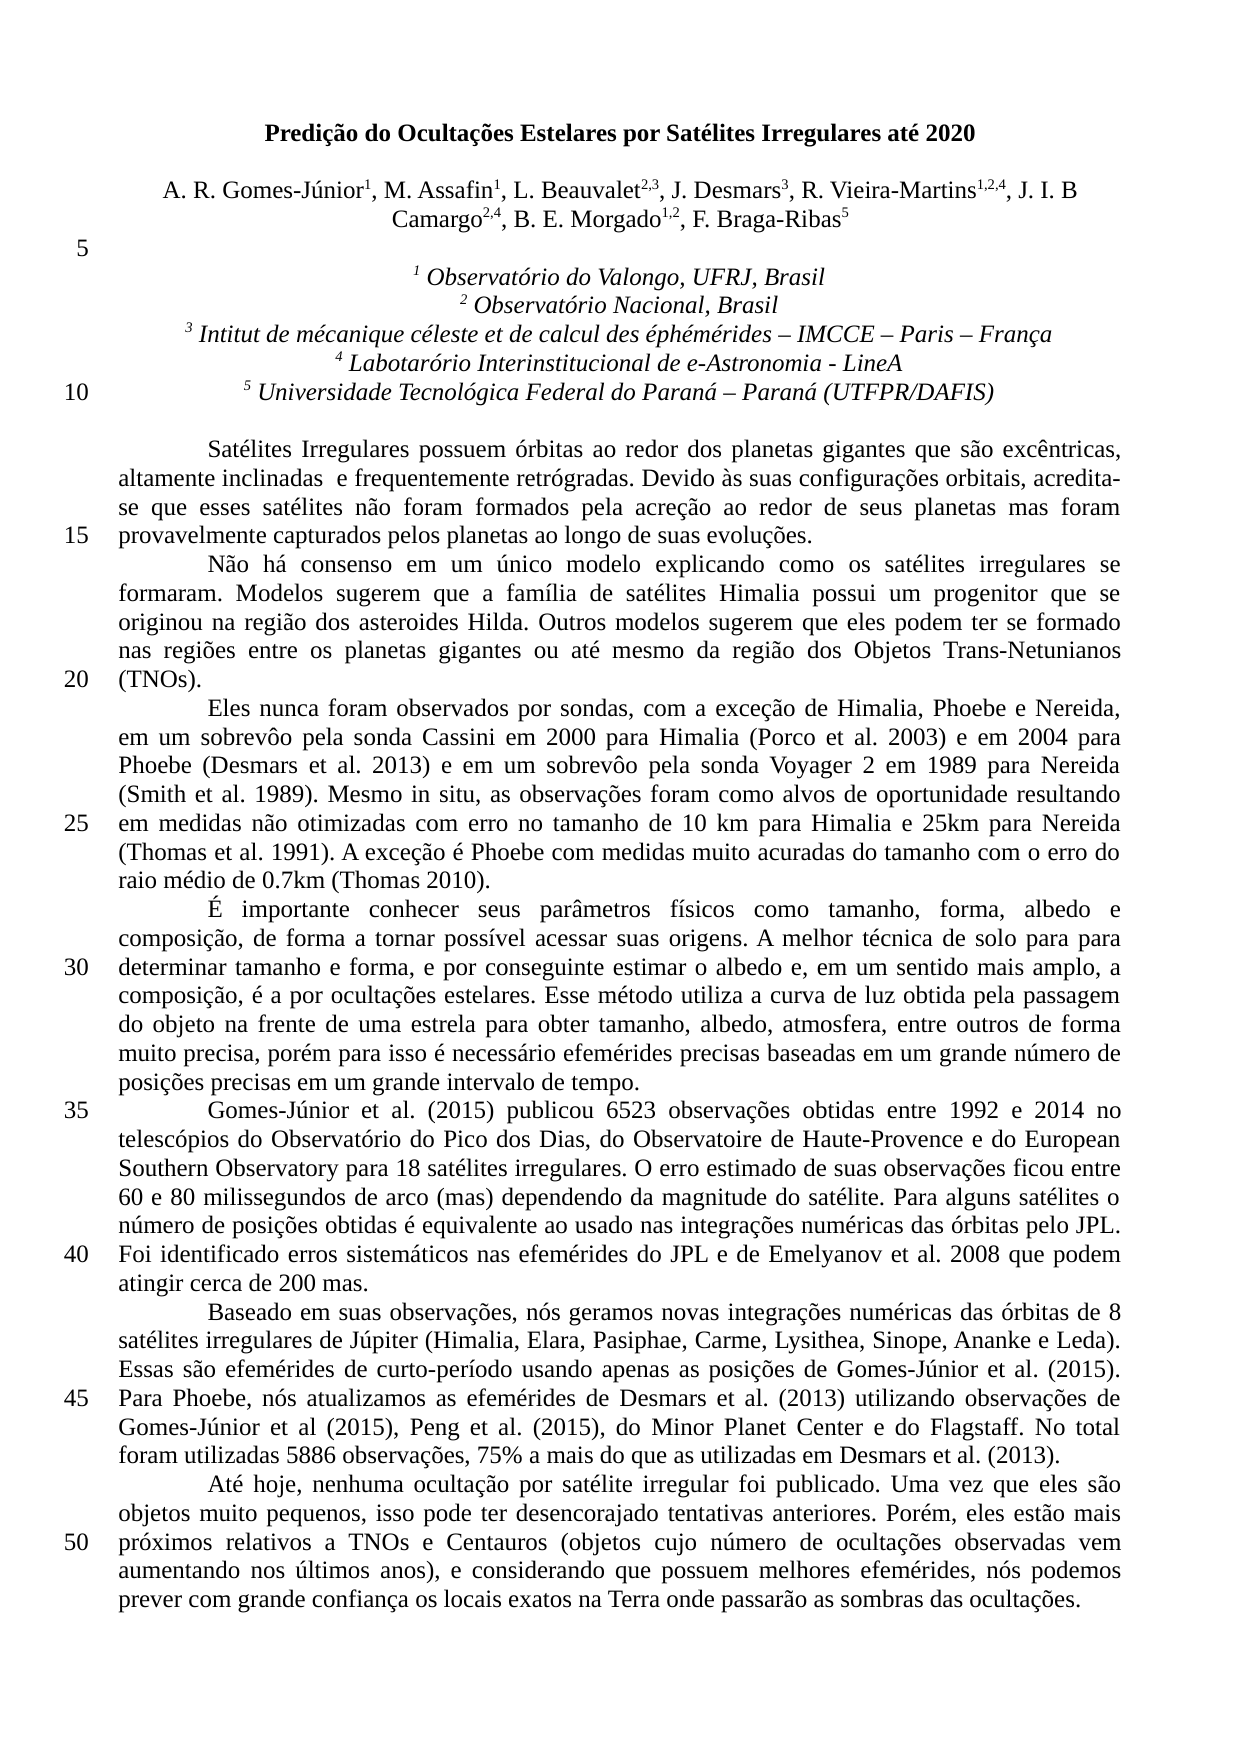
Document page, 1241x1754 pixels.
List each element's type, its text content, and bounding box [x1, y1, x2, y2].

text 5 Universidade Tecnológica Federal do Paraná – Paraná (UTFPR/DAFIS) [118, 377, 1122, 406]
text É importante conhecer seus parâmetros físicos como tamanho, forma, albedo e composição, de forma a tornar possível acessar suas origens. A melhor técnica de solo para para determinar tamanho e forma, e por conseguinte estimar o albedo e, em um sentido mais amplo, a composição, é a por ocultações estelares. Esse método utiliza a curva de luz obtida pela passagem do objeto na frente de uma estrela para obter tamanho, albedo, atmosfera, entre outros de forma muito precisa, porém para isso é necessário efemérides precisas baseadas em um grande número de posições precisas em um grande intervalo de tempo. [118, 894, 1122, 1096]
text Predição do Ocultações Estelares por Satélites Irregulares até 2020 [118, 118, 1122, 147]
text Baseado em suas observações, nós geramos novas integrações numéricas das órbitas de 8 satélites irregulares de Júpiter (Himalia, Elara, Pasiphae, Carme, Lysithea, Sinope, Ananke e Leda). Essas são efemérides de curto-período usando apenas as posições de Gomes-Júnior et al. (2015). Para Phoebe, nós atualizamos as efemérides de Desmars et al. (2013) utilizando observações de Gomes-Júnior et al (2015), Peng et al. (2015), do Minor Planet Center e do Flagstaff. No total foram utilizadas 5886 observações, 75% a mais do que as utilizadas em Desmars et al. (2013). [118, 1297, 1122, 1469]
text Satélites Irregulares possuem órbitas ao redor dos planetas gigantes que são excêntricas, altamente inclinadas e frequentemente retrógradas. Devido às suas configurações orbitais, acredita-se que esses satélites não foram formados pela acreção ao redor de seus planetas mas foram provavelmente capturados pelos planetas ao longo de suas evoluções. [118, 434, 1122, 549]
text 4 Labotarório Interinstitucional de e-Astronomia - LineA [118, 348, 1122, 377]
text 3 Intitut de mécanique céleste et de calcul des éphémérides – IMCCE – Paris – França [118, 319, 1122, 348]
text Gomes-Júnior et al. (2015) publicou 6523 observações obtidas entre 1992 e 2014 no telescópios do Observatório do Pico dos Dias, do Observatoire de Haute-Provence e do European Southern Observatory para 18 satélites irregulares. O erro estimado de suas observações ficou entre 60 e 80 milissegundos de arco (mas) dependendo da magnitude do satélite. Para alguns satélites o número de posições obtidas é equivalente ao usado nas integrações numéricas das órbitas pelo JPL. Foi identificado erros sistemáticos nas efemérides do JPL e de Emelyanov et al. 2008 que podem atingir cerca de 200 mas. [118, 1096, 1122, 1297]
text A. R. Gomes-Júnior1, M. Assafin1, L. Beauvalet2,3, J. Desmars3, R. Vieira-Martins1,2,4, J. I. B Camargo2,4, B. E. Morgado1,2, F. Braga-Ribas5 [118, 176, 1122, 233]
text Eles nunca foram observados por sondas, com a exceção de Himalia, Phoebe e Nereida, em um sobrevôo pela sonda Cassini em 2000 para Himalia (Porco et al. 2003) e em 2004 para Phoebe (Desmars et al. 2013) e em um sobrevôo pela sonda Voyager 2 em 1989 para Nereida (Smith et al. 1989). Mesmo in situ, as observações foram como alvos de oportunidade resultando em medidas não otimizadas com erro no tamanho de 10 km para Himalia e 25km para Nereida (Thomas et al. 1991). A exceção é Phoebe com medidas muito acuradas do tamanho com o erro do raio médio de 0.7km (Thomas 2010). [118, 693, 1122, 894]
text Até hoje, nenhuma ocultação por satélite irregular foi publicado. Uma vez que eles são objetos muito pequenos, isso pode ter desencorajado tentativas anteriores. Porém, eles estão mais próximos relativos a TNOs e Centauros (objetos cujo número de ocultações observadas vem aumentando nos últimos anos), e considerando que possuem melhores efemérides, nós podemos prever com grande confiança os locais exatos na Terra onde passarão as sombras das ocultações. [118, 1469, 1122, 1613]
text 1 Observatório do Valongo, UFRJ, Brasil [118, 262, 1122, 291]
text Não há consenso em um único modelo explicando como os satélites irregulares se formaram. Modelos sugerem que a família de satélites Himalia possui um progenitor que se originou na região dos asteroides Hilda. Outros modelos sugerem que eles podem ter se formado nas regiões entre os planetas gigantes ou até mesmo da região dos Objetos Trans-Netunianos (TNOs). [118, 549, 1122, 693]
text 2 Observatório Nacional, Brasil [118, 291, 1122, 319]
